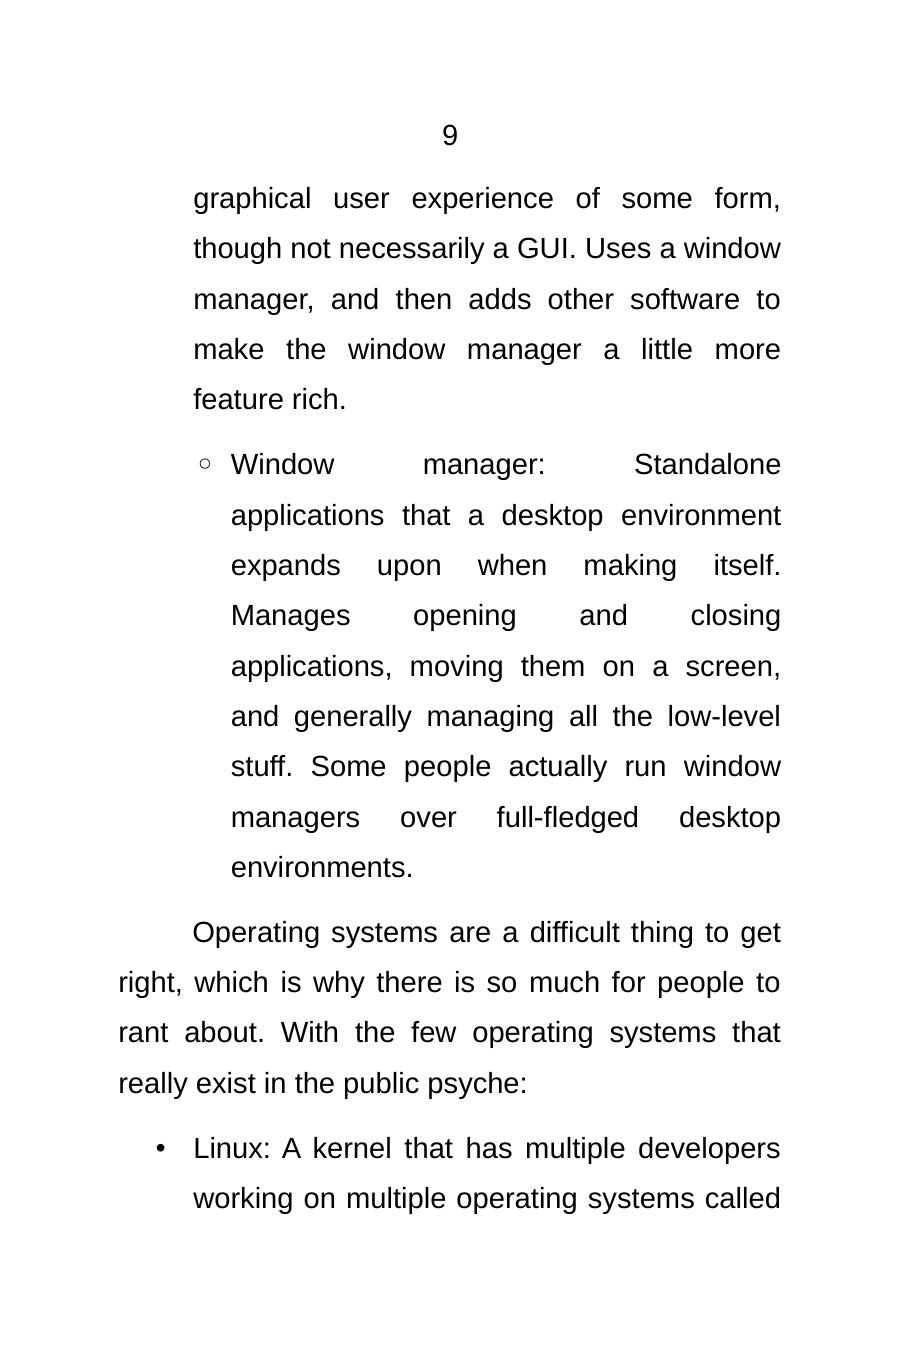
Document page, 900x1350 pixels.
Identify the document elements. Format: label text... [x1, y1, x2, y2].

list Linux: A kernel that has multiple developers working on multiple operating systems called [156, 1131, 782, 1215]
text Operating systems are a difficult thing to get right, which is why there is so much for people to rant about. With the few operating systems that really exist in the public psyche: [118, 915, 782, 1099]
list Window manager: Standalone applications that a desktop environment expands upon when making itself. Manages opening and closing applications, moving them on a screen, and generally managing all the low-level stuff. Some people actually run window managers over full-fledged desktop environments. [193, 447, 782, 883]
list graphical user experience of some form, though not necessarily a GUI. Uses a window manager, and then adds other software to make the window manager a little more feature rich. [156, 181, 782, 416]
